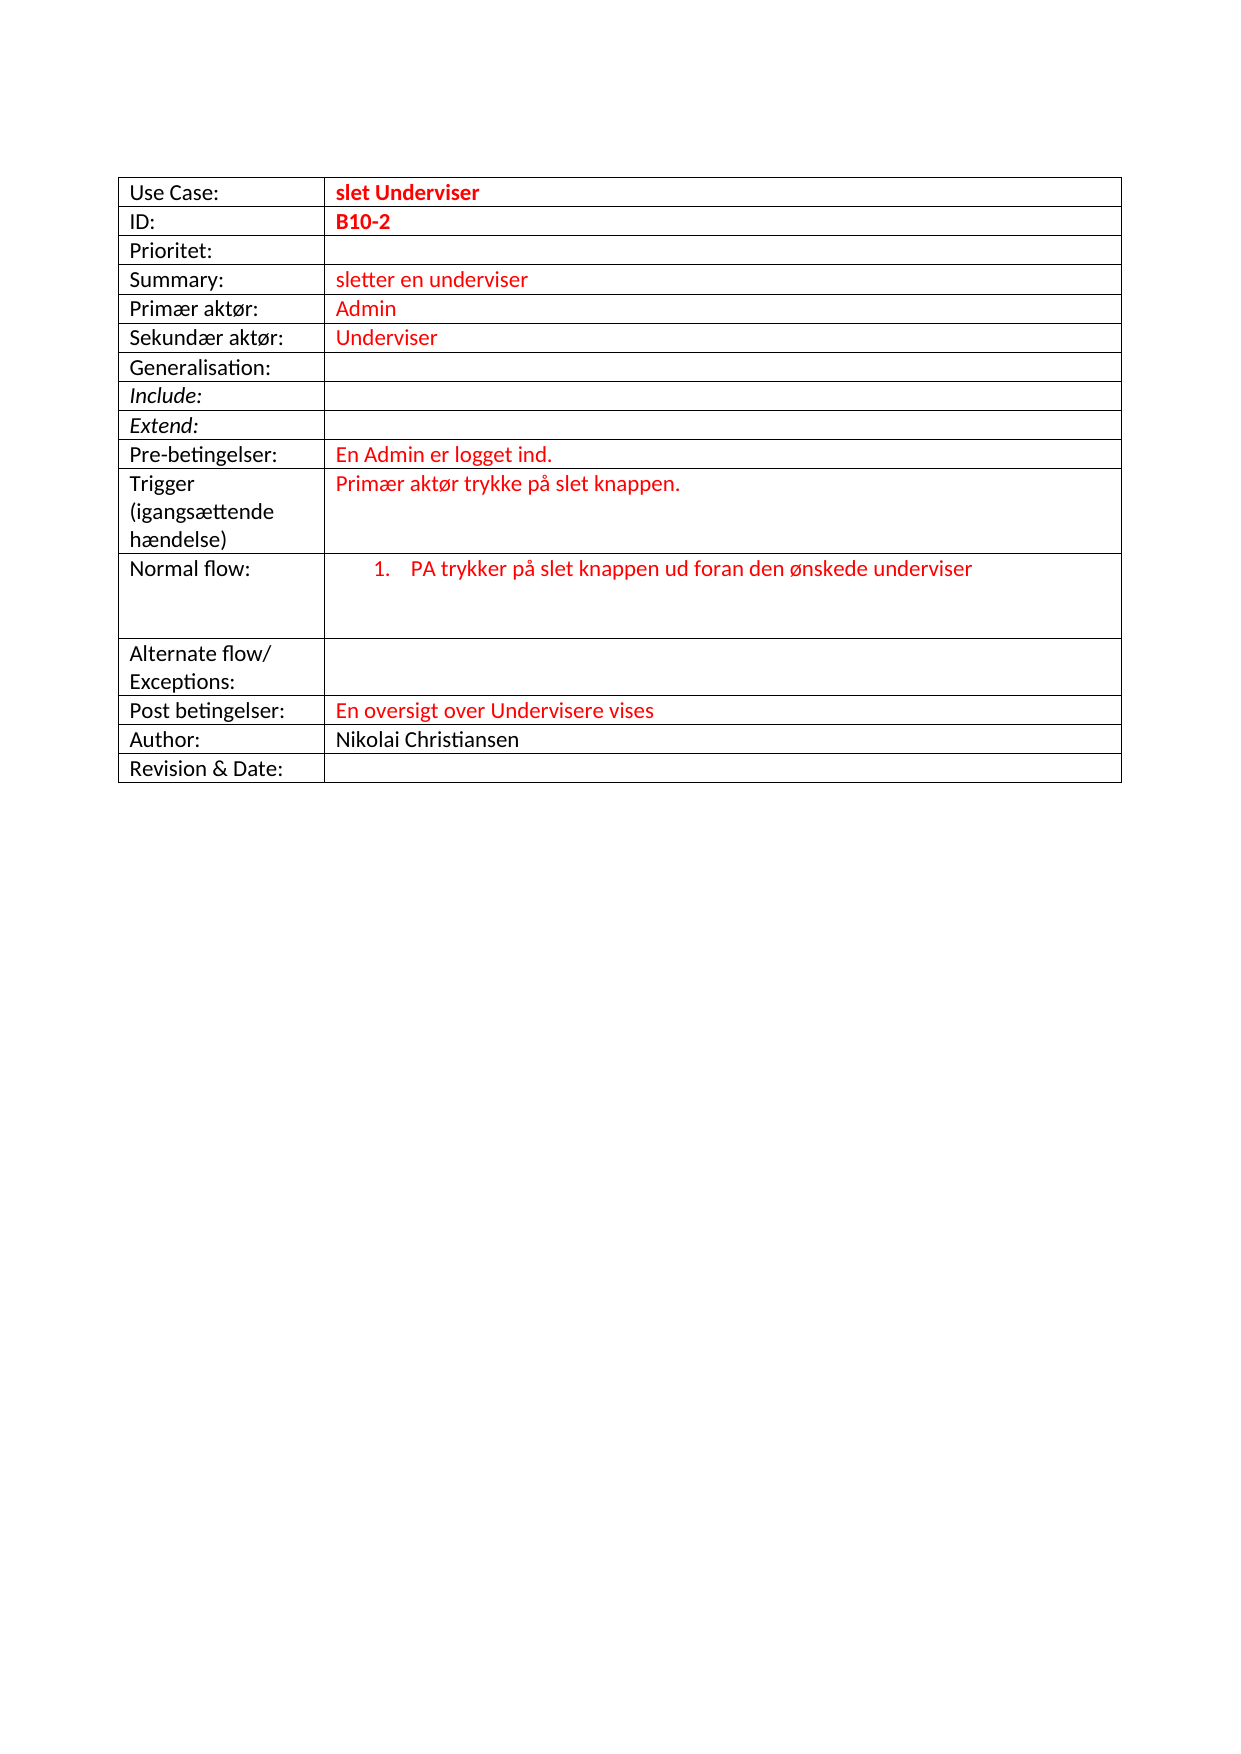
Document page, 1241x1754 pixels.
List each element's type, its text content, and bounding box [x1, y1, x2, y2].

table_cell [325, 382, 1121, 410]
table_cell En oversigt over Undervisere vises [325, 696, 1121, 724]
table_cell Admin [325, 295, 1121, 322]
table_header Use Case: [119, 178, 324, 206]
table_cell Generalisation: [119, 353, 324, 381]
table_cell sletter en underviser [325, 265, 1121, 293]
table_cell Prioritet: [119, 236, 324, 264]
table_cell Nikolai Christiansen [325, 725, 1121, 753]
table_header slet Underviser [325, 178, 1121, 206]
table_cell [325, 236, 1121, 264]
table_cell Underviser [325, 324, 1121, 352]
table_cell [325, 639, 1121, 695]
table_cell [325, 353, 1121, 381]
table_cell Revision & Date: [119, 754, 324, 782]
table_cell En Admin er logget ind. [325, 440, 1121, 468]
table_cell [325, 411, 1121, 439]
table_cell Sekundær aktør: [119, 324, 324, 352]
table_cell Normal flow: [119, 554, 324, 638]
table_cell Pre-betingelser: [119, 440, 324, 468]
table_cell Primær aktør: [119, 295, 324, 322]
table_cell Author: [119, 725, 324, 753]
table_cell Summary: [119, 265, 324, 293]
table_cell Post betingelser: [119, 696, 324, 724]
table_cell Primær aktør trykke på slet knappen. [325, 469, 1121, 553]
table_cell B10-2 [325, 207, 1121, 235]
table_cell Include: [119, 382, 324, 410]
table_cell [325, 754, 1121, 782]
table_cell Trigger (igangsættende hændelse) [119, 469, 324, 553]
table_cell ID: [119, 207, 324, 235]
table_cell Alternate flow/ Exceptions: [119, 639, 324, 695]
table_cell PA trykker på slet knappen ud foran den ønskede underviser [325, 554, 1121, 638]
table_cell Extend: [119, 411, 324, 439]
